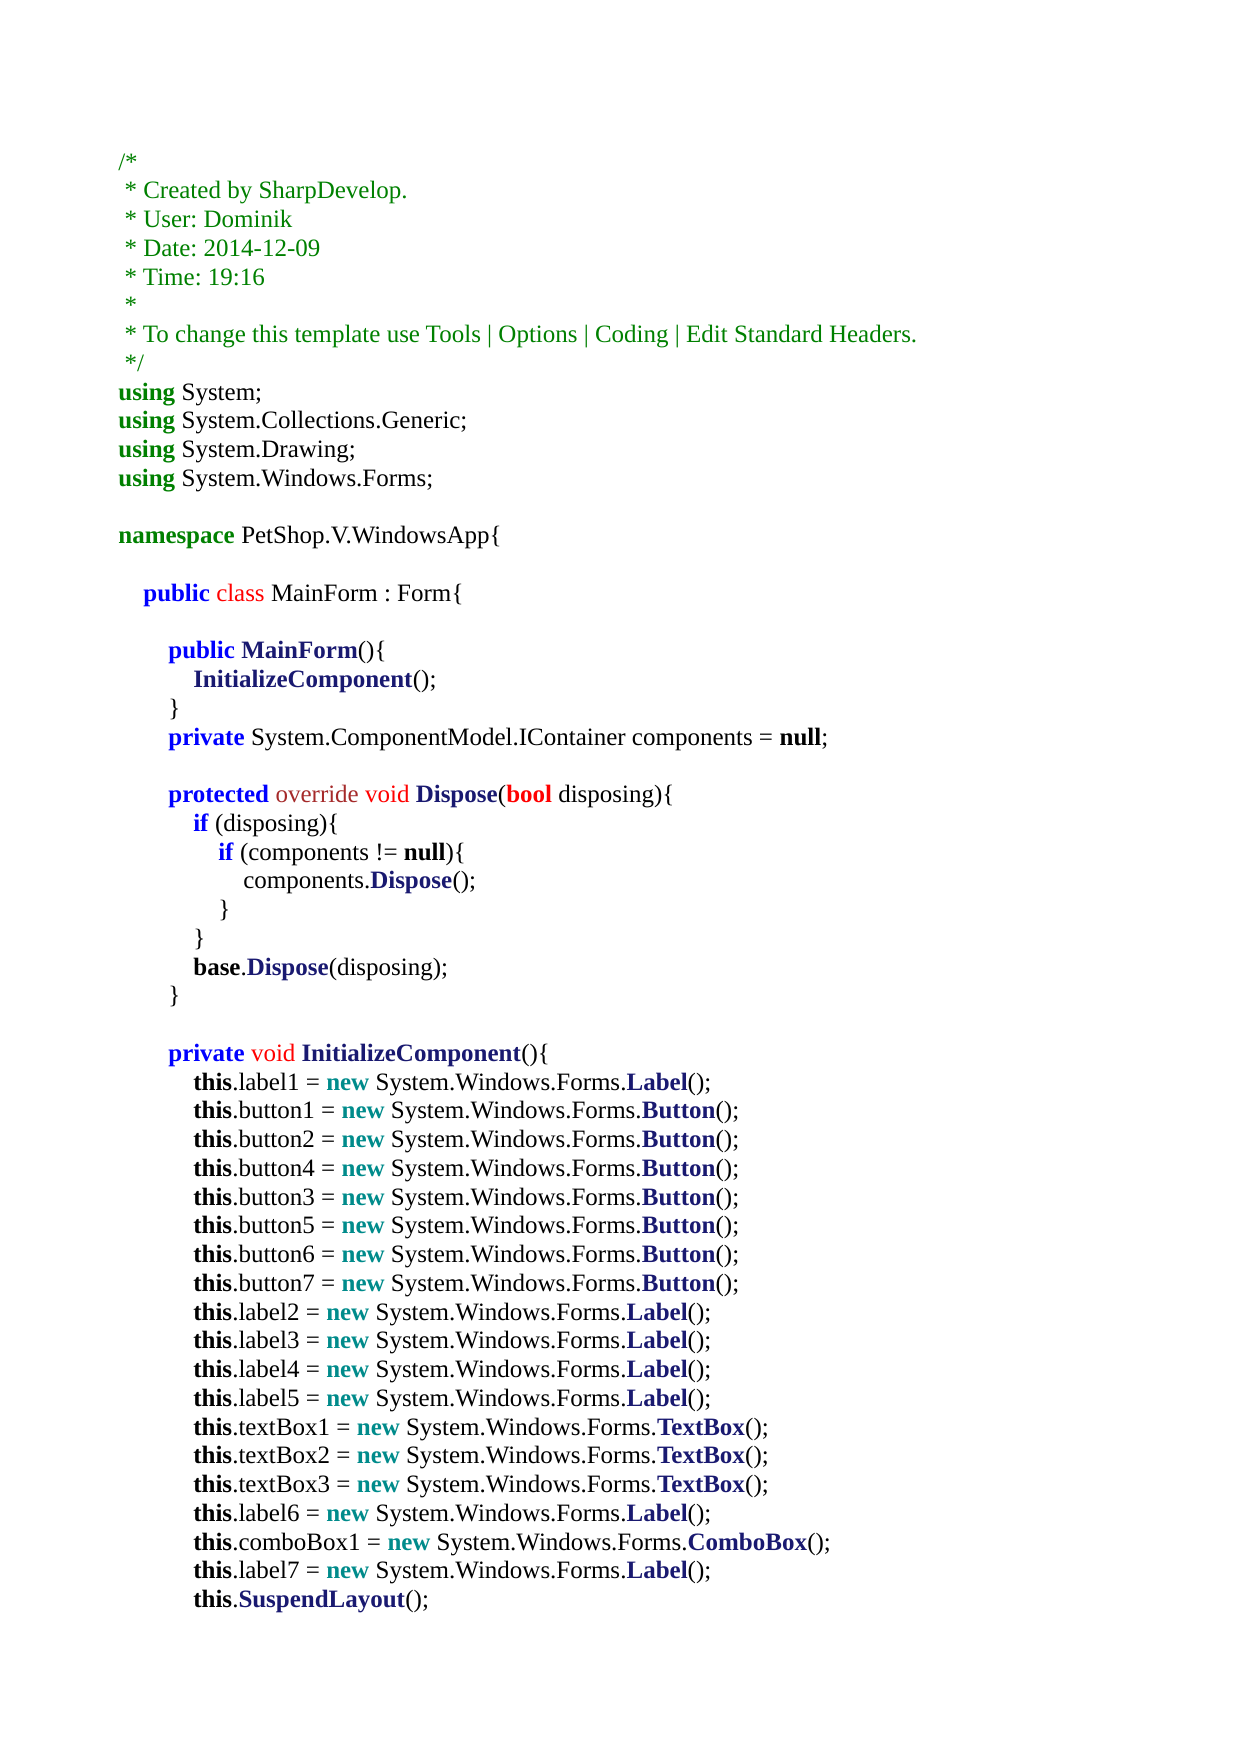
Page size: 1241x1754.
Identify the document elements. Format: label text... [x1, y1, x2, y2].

text /* * Created by SharpDevelop. * User: Dominik * Date: 2014-12-09 * Time: 19:16 * * To change this template use Tools | Options | Coding | Edit Standard Headers. */ using System; using System.Collections.Generic; using System.Drawing; using System.Windows.Forms; namespace PetShop.V.WindowsApp{ public class MainForm : Form{ public MainForm(){ InitializeComponent(); } private System.ComponentModel.IContainer components = null; protected override void Dispose(bool disposing){ if (disposing){ if (components != null){ components.Dispose(); } } base.Dispose(disposing); } private void InitializeComponent(){ this.label1 = new System.Windows.Forms.Label(); this.button1 = new System.Windows.Forms.Button(); this.button2 = new System.Windows.Forms.Button(); this.button4 = new System.Windows.Forms.Button(); this.button3 = new System.Windows.Forms.Button(); this.button5 = new System.Windows.Forms.Button(); this.button6 = new System.Windows.Forms.Button(); this.button7 = new System.Windows.Forms.Button(); this.label2 = new System.Windows.Forms.Label(); this.label3 = new System.Windows.Forms.Label(); this.label4 = new System.Windows.Forms.Label(); this.label5 = new System.Windows.Forms.Label(); this.textBox1 = new System.Windows.Forms.TextBox(); this.textBox2 = new System.Windows.Forms.TextBox(); this.textBox3 = new System.Windows.Forms.TextBox(); this.label6 = new System.Windows.Forms.Label(); this.comboBox1 = new System.Windows.Forms.ComboBox(); this.label7 = new System.Windows.Forms.Label(); this.SuspendLayout(); [118, 147, 1122, 1613]
